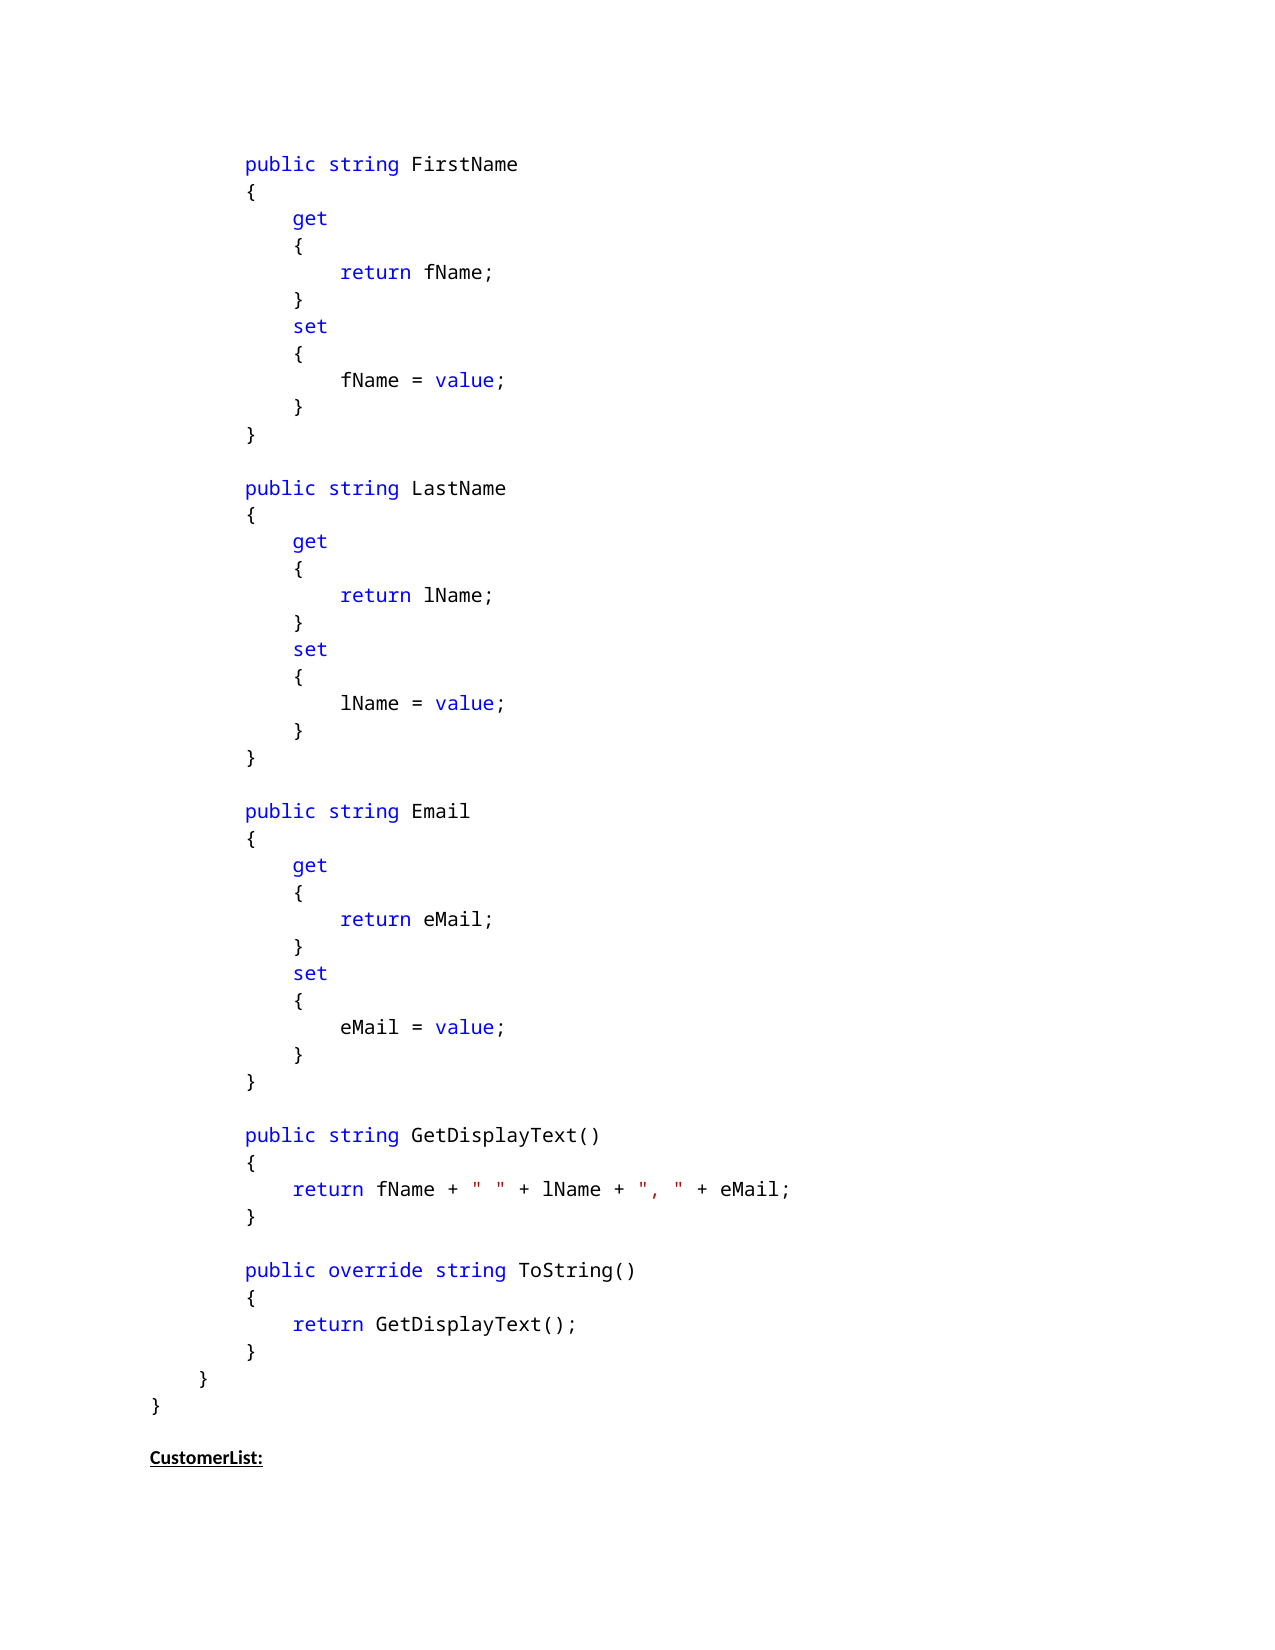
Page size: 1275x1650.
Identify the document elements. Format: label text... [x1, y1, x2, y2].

text get [150, 851, 1125, 878]
text } [150, 393, 1125, 420]
text } [150, 1202, 1125, 1229]
text { [150, 663, 1125, 689]
text } [150, 743, 1125, 771]
text } [150, 1364, 1125, 1391]
text } [150, 717, 1125, 743]
text { [150, 1148, 1125, 1175]
text return eMail; [150, 905, 1125, 932]
text set [150, 959, 1125, 986]
text set [150, 312, 1125, 339]
text get [150, 204, 1125, 231]
text } [150, 285, 1125, 312]
text } [150, 1067, 1125, 1094]
text set [150, 636, 1125, 663]
text public string LastName [150, 474, 1125, 501]
text { [150, 1283, 1125, 1310]
text lName = value; [150, 689, 1125, 717]
text { [150, 339, 1125, 366]
text return GetDisplayText(); [150, 1310, 1125, 1337]
text CustomerList: [150, 1445, 1125, 1469]
text } [150, 932, 1125, 959]
text fName = value; [150, 366, 1125, 393]
text { [150, 878, 1125, 905]
text } [150, 609, 1125, 636]
text { [150, 231, 1125, 258]
text { [150, 986, 1125, 1013]
text } [150, 1391, 1125, 1418]
text eMail = value; [150, 1013, 1125, 1040]
text } [150, 420, 1125, 447]
text return lName; [150, 582, 1125, 609]
text { [150, 555, 1125, 582]
text { [150, 824, 1125, 851]
text { [150, 177, 1125, 204]
text public override string ToString() [150, 1256, 1125, 1283]
text public string GetDisplayText() [150, 1121, 1125, 1148]
text } [150, 1337, 1125, 1364]
text get [150, 528, 1125, 555]
text public string FirstName [150, 150, 1125, 177]
text return fName + " " + lName + ", " + eMail; [150, 1175, 1125, 1202]
text return fName; [150, 258, 1125, 285]
text { [150, 501, 1125, 528]
text public string Email [150, 797, 1125, 824]
text } [150, 1040, 1125, 1067]
